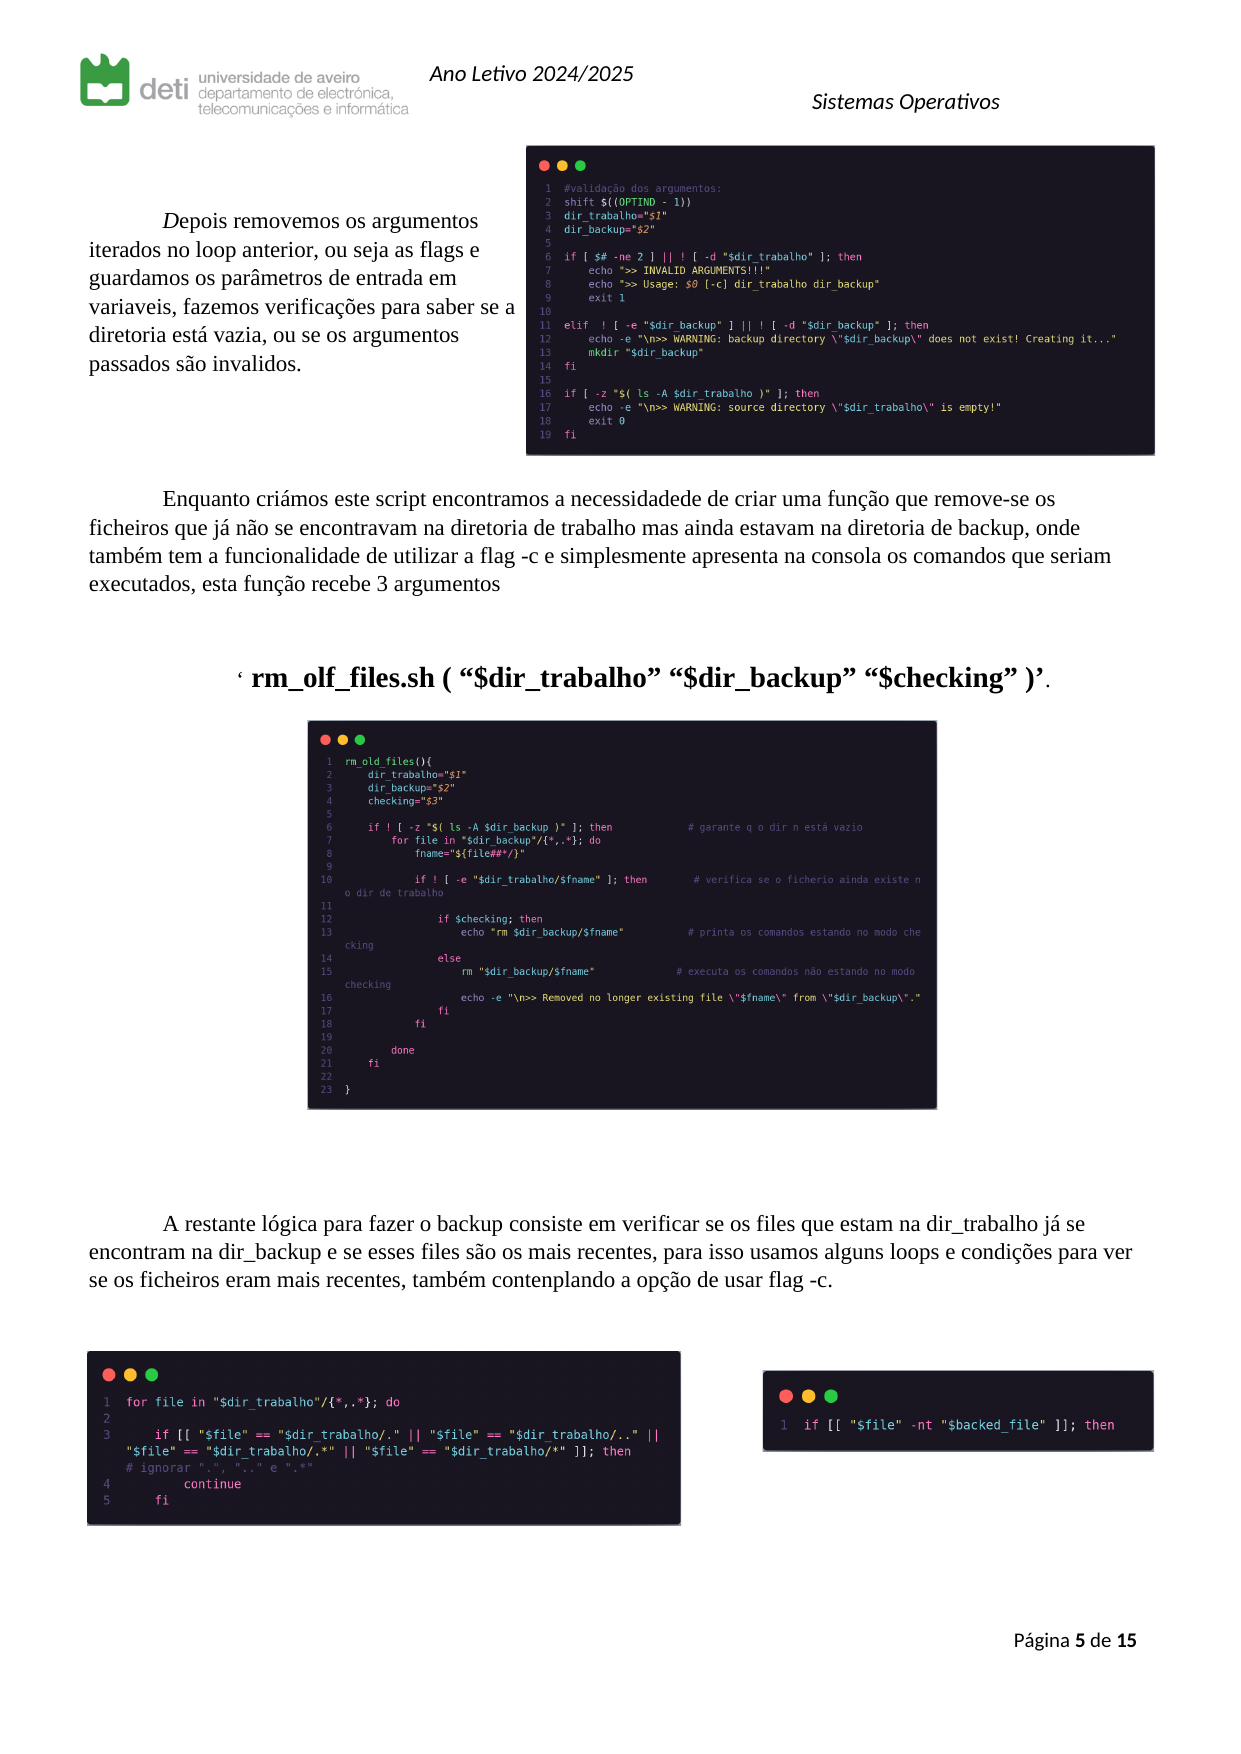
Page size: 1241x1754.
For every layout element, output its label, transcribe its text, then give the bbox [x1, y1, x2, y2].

picture [87, 1351, 682, 1526]
picture [762, 1370, 1155, 1452]
text Depois removemos os argumentos iterados no loop anterior, ou seja as flags e guardamos os parâmetros de entrada em variaveis, fazemos verificações para saber se a diretoria está vazia, ou se os argumentos passados são invalidos. [89, 208, 526, 376]
text Enquanto criámos este script encontramos a necessidadede de criar uma função que remove-se os ficheiros que já não se encontravam na diretoria de trabalho mas ainda estavam na diretoria de backup, onde também tem a funcionalidade de utilizar a flag -c e simplesmente apresenta na consola os comandos que seriam executados, esta função recebe 3 argumentos [89, 485, 1137, 597]
text ‘ rm_olf_files.sh ( “$dir_trabalho” “$dir_backup” “$checking” )’. [89, 661, 1137, 694]
picture [78, 48, 410, 118]
picture [526, 145, 1155, 456]
picture [307, 720, 938, 1110]
text A restante lógica para fazer o backup consiste em verificar se os files que estam na dir_trabalho já se encontram na dir_backup e se esses files são os mais recentes, para isso usamos alguns loops e condições para ver se os ficheiros eram mais recentes, também contenplando a opção de usar flag -c. [89, 1209, 1137, 1293]
